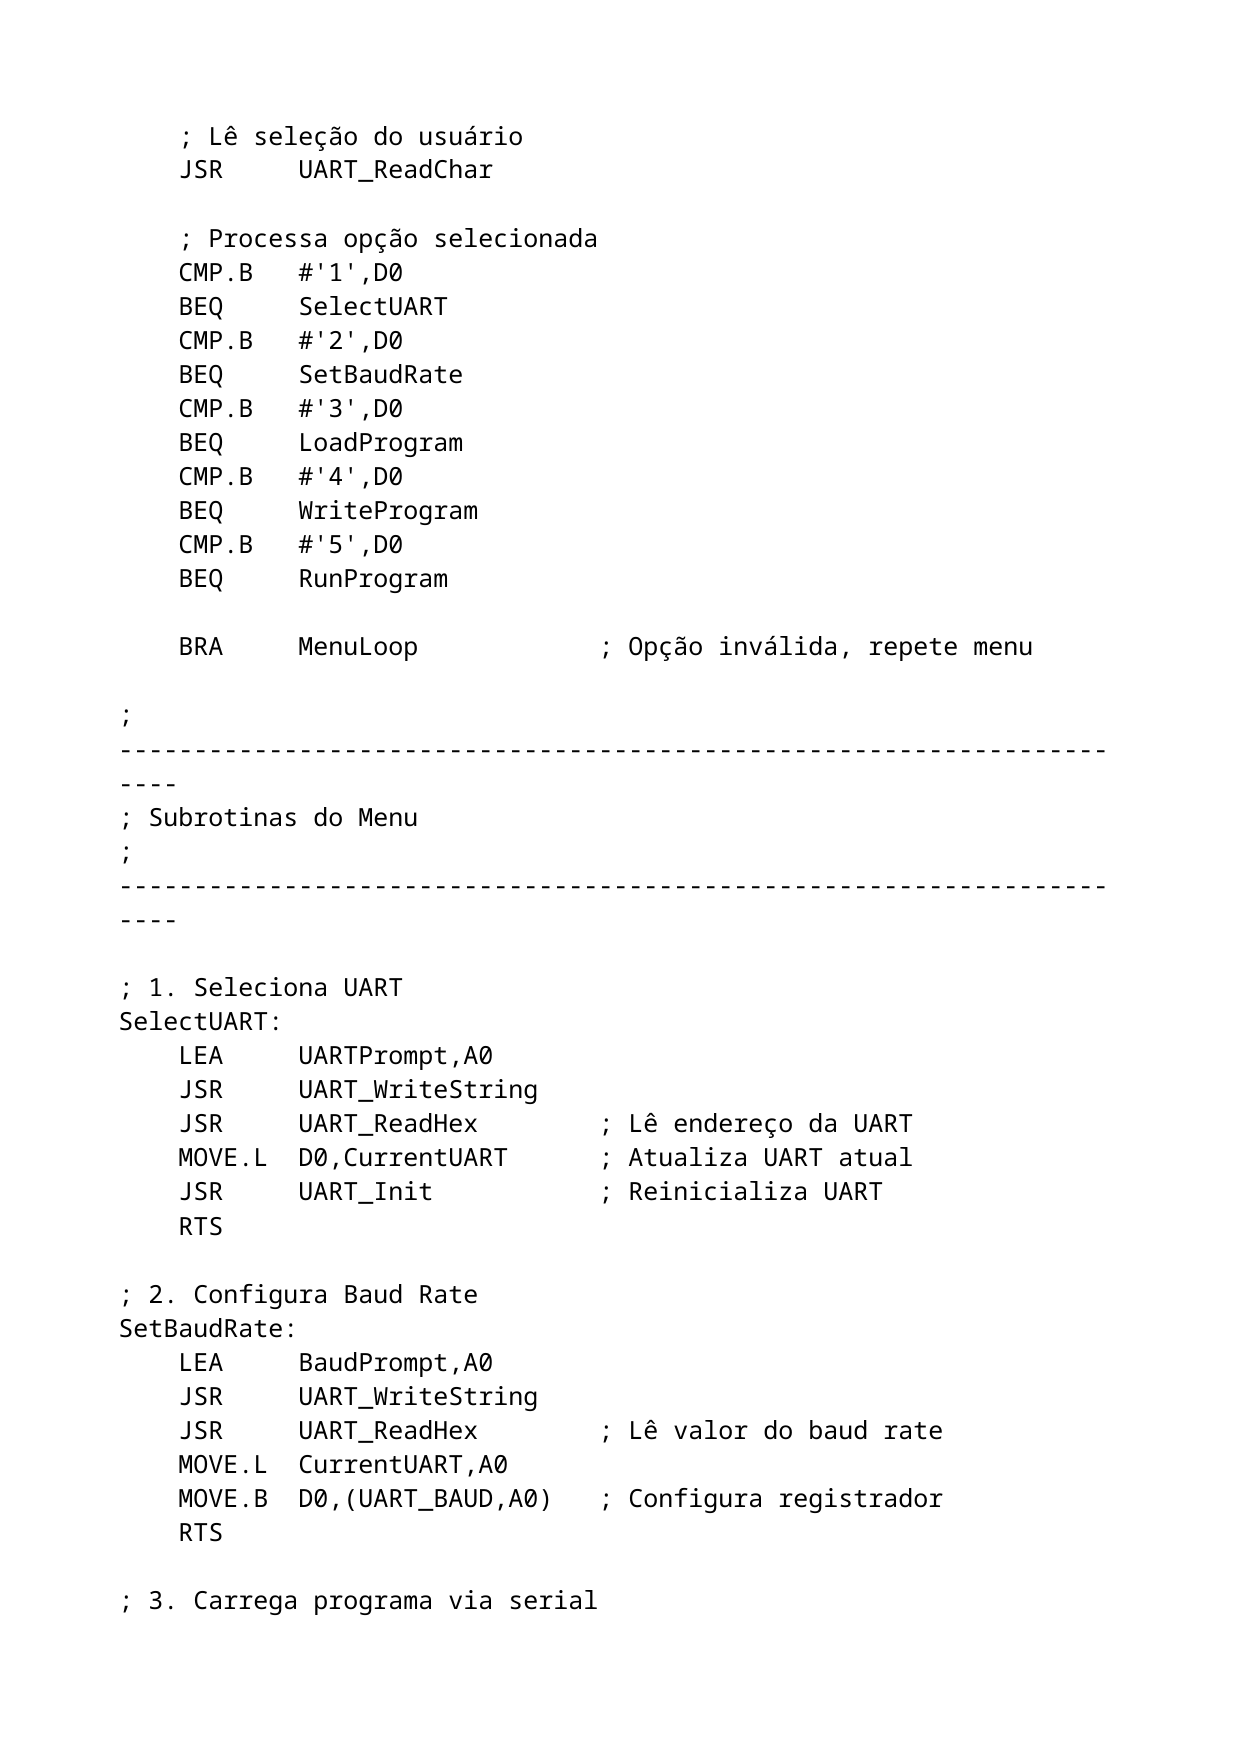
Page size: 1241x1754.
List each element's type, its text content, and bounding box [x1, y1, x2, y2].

text JSR UART_ReadHex ; Lê endereço da UART [118, 1106, 1122, 1140]
text ; ---------------------------------------------------------------------- [118, 833, 1122, 936]
text CMP.B #'5',D0 [118, 527, 1122, 561]
text BEQ RunProgram [118, 561, 1122, 595]
text BEQ SetBaudRate [118, 357, 1122, 391]
text JSR UART_ReadHex ; Lê valor do baud rate [118, 1412, 1122, 1447]
text MOVE.B D0,(UART_BAUD,A0) ; Configura registrador [118, 1481, 1122, 1515]
text LEA BaudPrompt,A0 [118, 1344, 1122, 1378]
text CMP.B #'3',D0 [118, 391, 1122, 425]
text BEQ WriteProgram [118, 493, 1122, 527]
text ; Processa opção selecionada [118, 220, 1122, 254]
text RTS [118, 1208, 1122, 1242]
text ; 3. Carrega programa via serial [118, 1583, 1122, 1617]
text CMP.B #'2',D0 [118, 322, 1122, 357]
text LEA UARTPrompt,A0 [118, 1038, 1122, 1072]
text JSR UART_ReadChar [118, 152, 1122, 186]
text ; 1. Seleciona UART [118, 970, 1122, 1004]
text ; Subrotinas do Menu [118, 799, 1122, 833]
text SelectUART: [118, 1004, 1122, 1038]
text BEQ SelectUART [118, 288, 1122, 322]
text JSR UART_WriteString [118, 1072, 1122, 1106]
text RTS [118, 1515, 1122, 1549]
text SetBaudRate: [118, 1310, 1122, 1344]
text CMP.B #'4',D0 [118, 459, 1122, 493]
text BEQ LoadProgram [118, 425, 1122, 459]
text MOVE.L D0,CurrentUART ; Atualiza UART atual [118, 1140, 1122, 1174]
text ; 2. Configura Baud Rate [118, 1276, 1122, 1310]
text MOVE.L CurrentUART,A0 [118, 1447, 1122, 1481]
text JSR UART_Init ; Reinicializa UART [118, 1174, 1122, 1208]
text JSR UART_WriteString [118, 1378, 1122, 1412]
text CMP.B #'1',D0 [118, 254, 1122, 288]
text ; ---------------------------------------------------------------------- [118, 697, 1122, 799]
text BRA MenuLoop ; Opção inválida, repete menu [118, 629, 1122, 663]
text ; Lê seleção do usuário [118, 118, 1122, 152]
